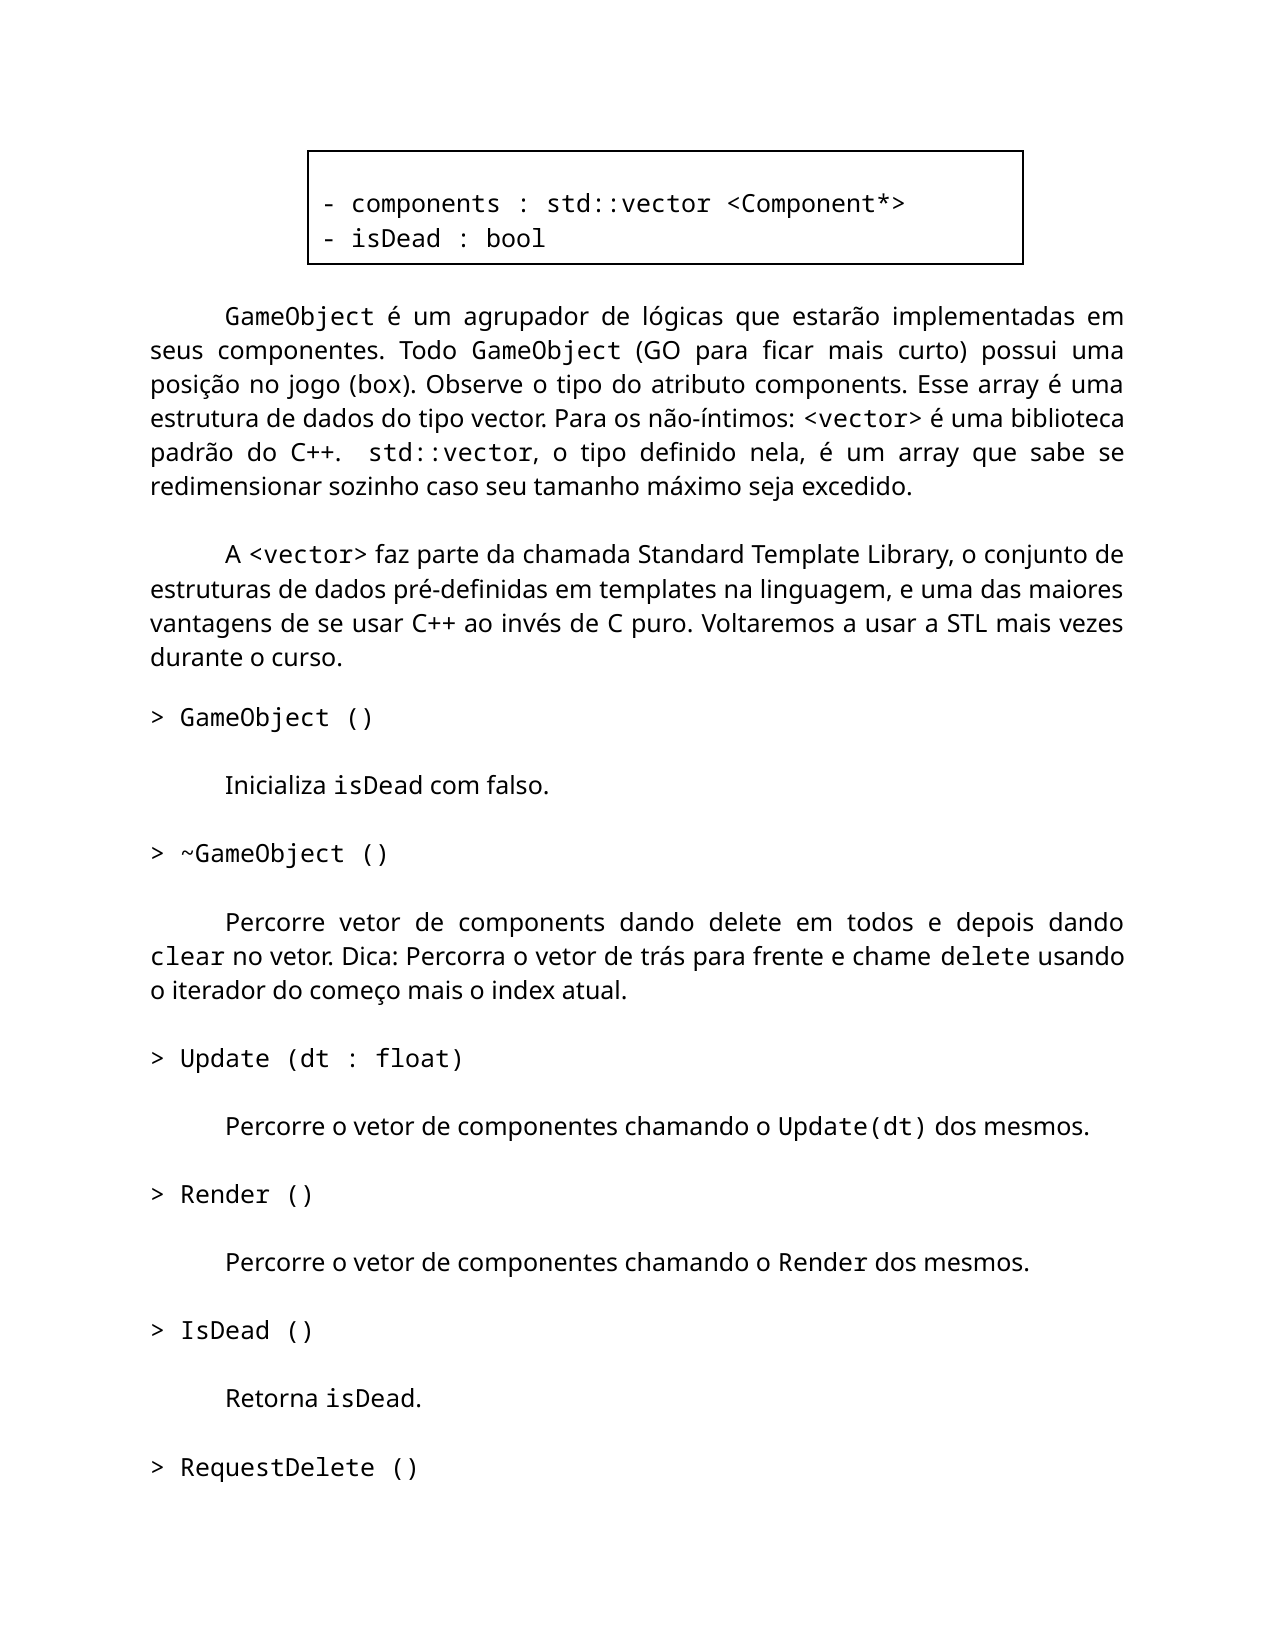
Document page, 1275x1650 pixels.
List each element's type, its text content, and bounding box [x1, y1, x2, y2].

text > IsDead () [150, 1313, 1125, 1347]
text > ~GameObject () [150, 836, 1125, 870]
table_cell - components : std::vector <Component*> - isDead : bool [309, 152, 1022, 263]
text Percorre o vetor de componentes chamando o Update(dt) dos mesmos. [150, 1108, 1125, 1143]
text A <vector> faz parte da chamada Standard Template Library, o conjunto de estruturas de dados pré-definidas em templates na linguagem, e uma das maiores vantagens de se usar C++ ao invés de C puro. Voltaremos a usar a STL mais vezes durante o curso. [150, 537, 1125, 673]
text > Render () [150, 1177, 1125, 1211]
text Inicializa isDead com falso. [150, 768, 1125, 802]
text > GameObject () [150, 700, 1125, 734]
text Retorna isDead. [150, 1381, 1125, 1415]
text > RequestDelete () [150, 1449, 1125, 1483]
text Percorre o vetor de componentes chamando o Render dos mesmos. [150, 1245, 1125, 1279]
text > Update (dt : float) [150, 1040, 1125, 1074]
text Percorre vetor de components dando delete em todos e depois dando clear no vetor. Dica: Percorra o vetor de trás para frente e chame delete usando o iterador do começo mais o index atual. [150, 904, 1125, 1006]
text GameObject é um agrupador de lógicas que estarão implementadas em seus componentes. Todo GameObject (GO para ficar mais curto) possui uma posição no jogo (box). Observe o tipo do atributo components. Esse array é uma estrutura de dados do tipo vector. Para os não-íntimos: <vector> é uma biblioteca padrão do C++. std::vector, o tipo definido nela, é um array que sabe se redimensionar sozinho caso seu tamanho máximo seja excedido. [150, 299, 1125, 503]
